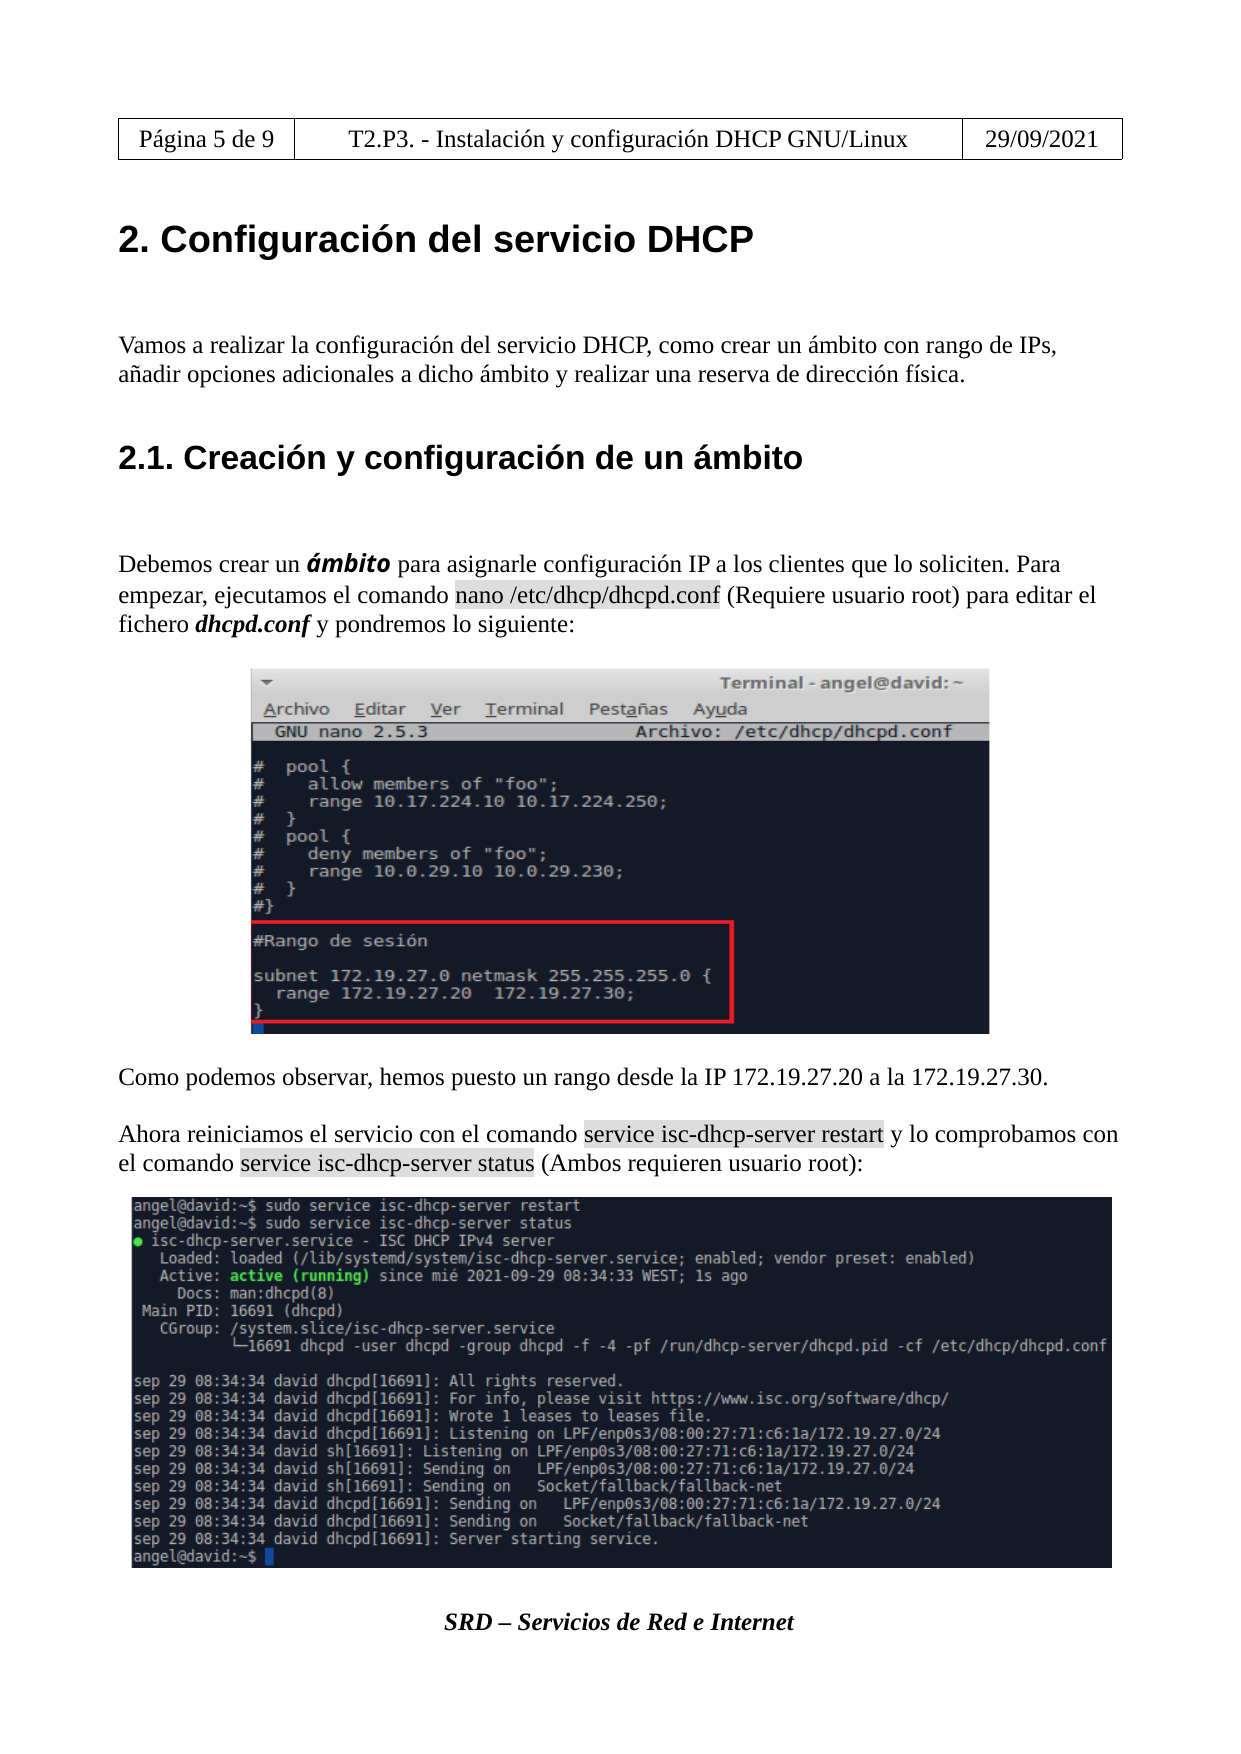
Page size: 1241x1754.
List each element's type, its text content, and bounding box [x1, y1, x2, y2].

subtitle 2.1. Creación y configuración de un ámbito [118, 437, 1122, 476]
text Vamos a realizar la configuración del servicio DHCP, como crear un ámbito con rango de IPs, añadir opciones adicionales a dicho ámbito y realizar una reserva de dirección física. [118, 330, 1122, 388]
picture [131, 1197, 1112, 1568]
text Ahora reiniciamos el servicio con el comando service isc-dhcp-server restart y lo comprobamos con el comando service isc-dhcp-server status (Ambos requieren usuario root): [118, 1119, 1122, 1177]
text Debemos crear un ámbito para asignarle configuración IP a los clientes que lo soliciten. Para empezar, ejecutamos el comando nano /etc/dhcp/dhcpd.conf (Requiere usuario root) para editar el fichero dhcpd.conf y pondremos lo siguiente: [118, 546, 1122, 638]
text Como podemos observar, hemos puesto un rango desde la IP 172.19.27.20 a la 172.19.27.30. [118, 1062, 1122, 1091]
subtitle 2. Configuración del servicio DHCP [118, 217, 1122, 260]
picture [250, 668, 990, 1034]
